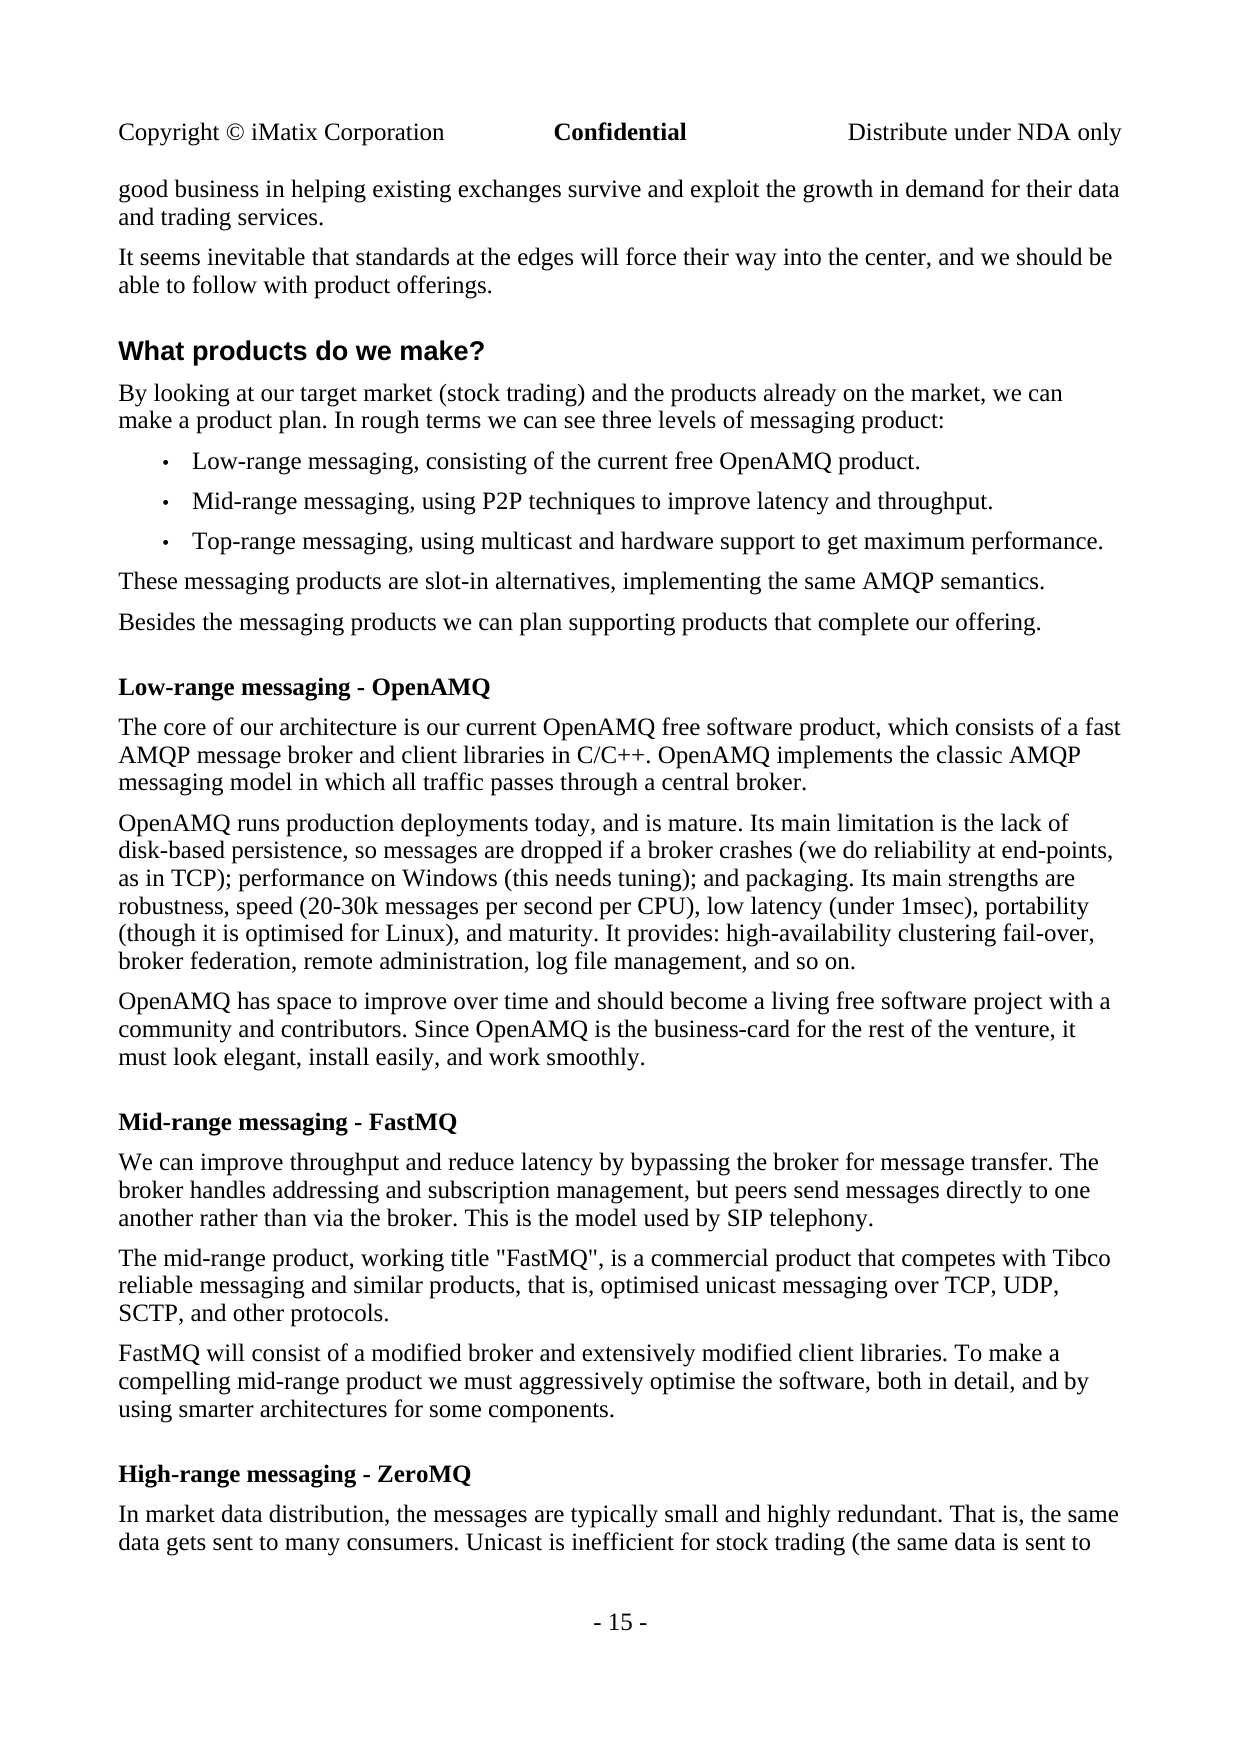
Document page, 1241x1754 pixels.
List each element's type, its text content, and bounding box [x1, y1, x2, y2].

list Top-range messaging, using multicast and hardware support to get maximum performance. [162, 527, 1122, 555]
subtitle High-range messaging - ZeroMQ [118, 1460, 1122, 1488]
subtitle Mid-range messaging - FastMQ [118, 1108, 1122, 1136]
text We can improve throughput and reduce latency by bypassing the broker for message transfer. The broker handles addressing and subscription management, but peers send messages directly to one another rather than via the broker. This is the model used by SIP telephony. [118, 1148, 1122, 1231]
subtitle Low-range messaging - OpenAMQ [118, 673, 1122, 701]
text The mid-range product, working title "FastMQ", is a commercial product that competes with Tibco reliable messaging and similar products, that is, optimised unicast messaging over TCP, UDP, SCTP, and other protocols. [118, 1244, 1122, 1327]
text By looking at our target market (stock trading) and the products already on the market, we can make a product plan. In rough terms we can see three levels of messaging product: [118, 379, 1122, 434]
list Low-range messaging, consisting of the current free OpenAMQ product. [162, 447, 1122, 474]
list Mid-range messaging, using P2P techniques to improve latency and throughput. [162, 487, 1122, 515]
text OpenAMQ has space to improve over time and should become a living free software project with a community and contributors. Since OpenAMQ is the business-card for the rest of the venture, it must look elegant, install easily, and work smoothly. [118, 987, 1122, 1071]
text OpenAMQ runs production deployments today, and is mature. Its main limitation is the lack of disk-based persistence, so messages are dropped if a broker crashes (we do reliability at end-points, as in TCP); performance on Windows (this needs tuning); and packaging. Its main strengths are robustness, speed (20-30k messages per second per CPU), low latency (under 1msec), portability (though it is optimised for Linux), and maturity. It provides: high-availability clustering fail-over, broker federation, remote administration, log file management, and so on. [118, 809, 1122, 975]
text It seems inevitable that standards at the edges will force their way into the center, and we should be able to follow with product offerings. [118, 243, 1122, 299]
subtitle What products do we make? [118, 336, 1122, 366]
text These messaging products are slot-in alternatives, implementing the same AMQP semantics. [118, 567, 1122, 595]
text Besides the messaging products we can plan supporting products that complete our offering. [118, 608, 1122, 635]
text In market data distribution, the messages are typically small and highly redundant. That is, the same data gets sent to many consumers. Unicast is inefficient for stock trading (the same data is sent to [118, 1500, 1122, 1556]
text The core of our architecture is our current OpenAMQ free software product, which consists of a fast AMQP message broker and client libraries in C/C++. OpenAMQ implements the classic AMQP messaging model in which all traffic passes through a central broker. [118, 713, 1122, 796]
text FastMQ will consist of a modified broker and extensively modified client libraries. To make a compelling mid-range product we must aggressively optimise the software, both in detail, and by using smarter architectures for some components. [118, 1339, 1122, 1423]
text good business in helping existing exchanges survive and exploit the growth in demand for their data and trading services. [118, 175, 1122, 231]
